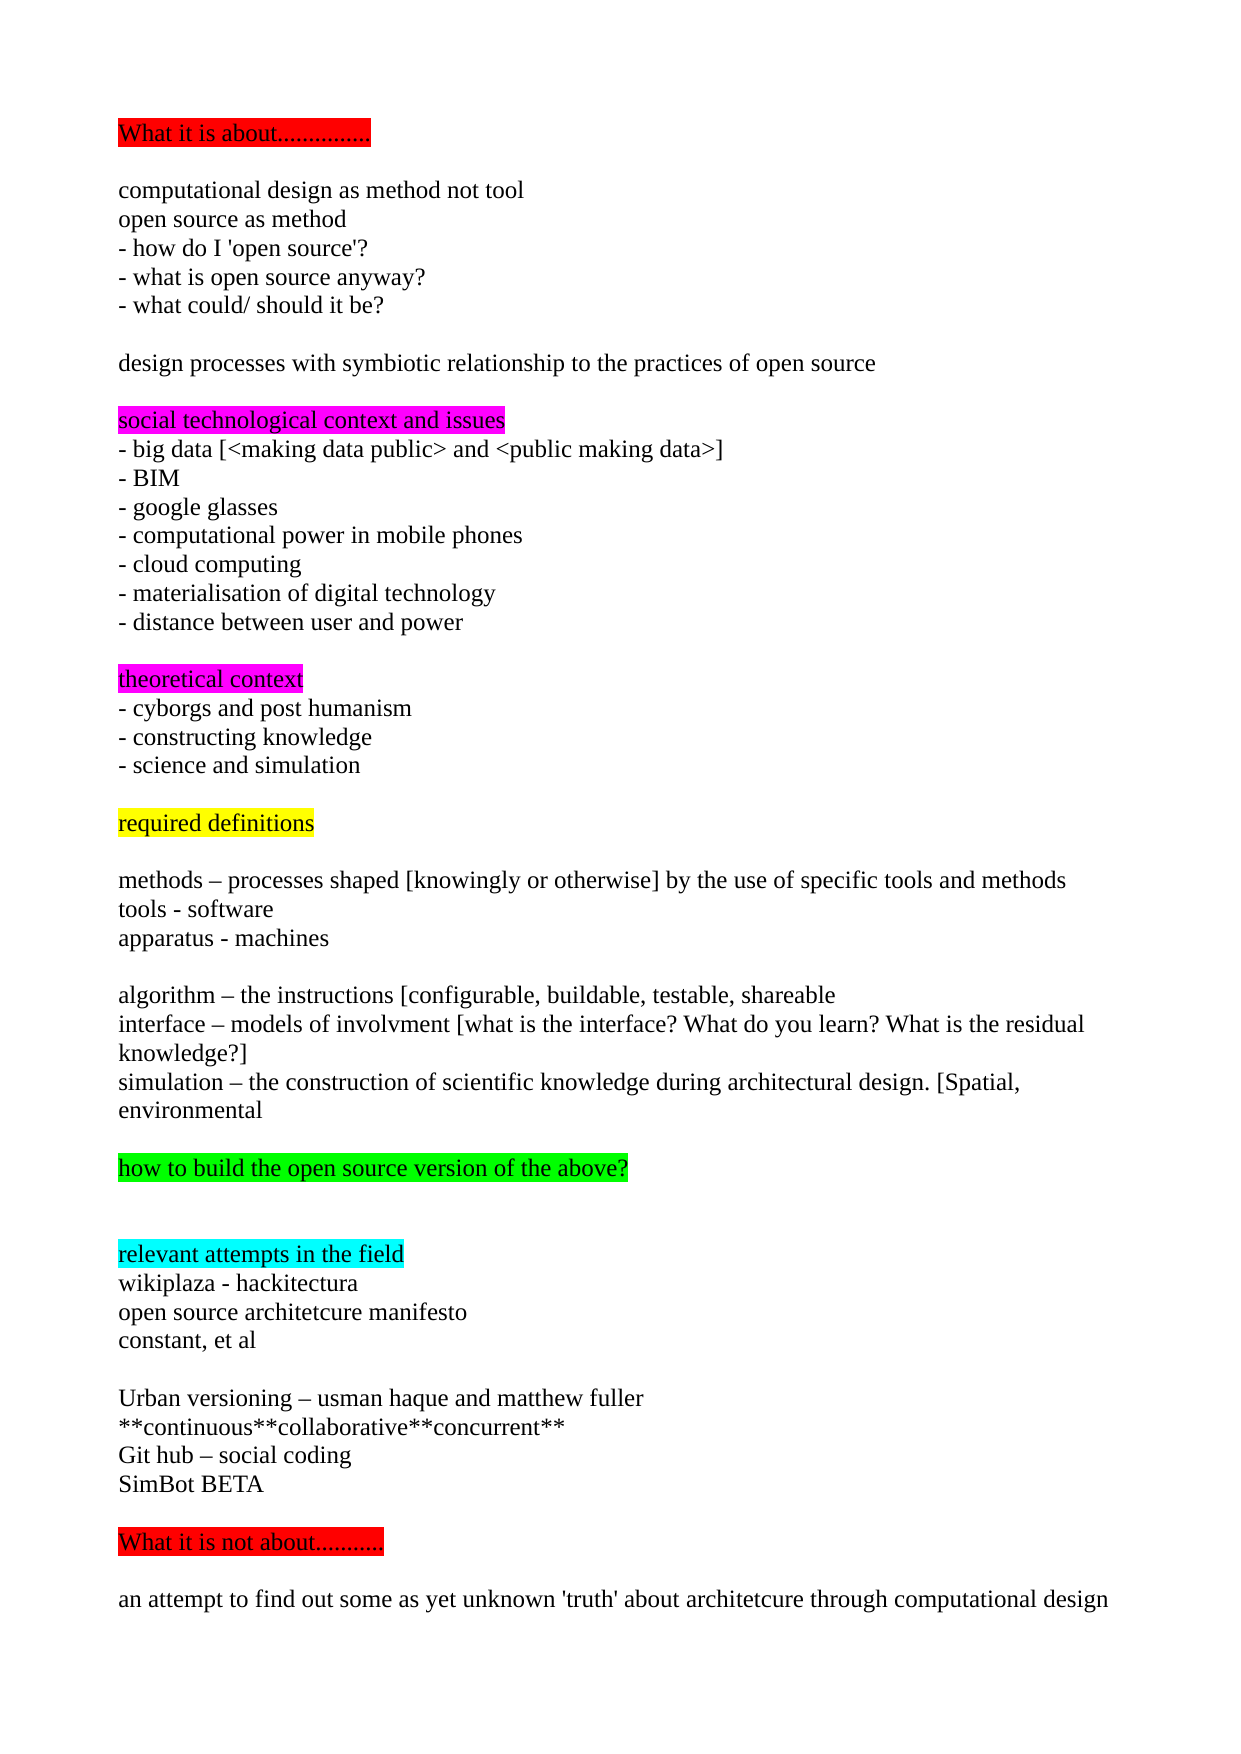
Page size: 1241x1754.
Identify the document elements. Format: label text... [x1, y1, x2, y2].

text - cloud computing [118, 549, 1122, 578]
text required definitions [118, 808, 1122, 837]
text an attempt to find out some as yet unknown 'truth' about architetcure through computational design [118, 1584, 1122, 1613]
text wikiplaza - hackitectura [118, 1268, 1122, 1297]
text interface – models of involvment [what is the interface? What do you learn? What is the residual knowledge?] [118, 1009, 1122, 1067]
text Git hub – social coding [118, 1441, 1122, 1469]
text open source as method [118, 204, 1122, 233]
text how to build the open source version of the above? [118, 1153, 1122, 1182]
text simulation – the construction of scientific knowledge during architectural design. [Spatial, environmental [118, 1067, 1122, 1124]
text social technological context and issues [118, 406, 1122, 434]
text **continuous**collaborative**concurrent** [118, 1412, 1122, 1441]
text SimBot BETA [118, 1469, 1122, 1498]
text - how do I 'open source'? [118, 233, 1122, 262]
text Urban versioning – usman haque and matthew fuller [118, 1383, 1122, 1412]
text open source architetcure manifesto [118, 1297, 1122, 1326]
text What it is about............... [118, 118, 1122, 147]
text relevant attempts in the field [118, 1239, 1122, 1268]
text - google glasses [118, 492, 1122, 521]
text - distance between user and power [118, 607, 1122, 636]
text What it is not about........... [118, 1527, 1122, 1556]
text theoretical context [118, 664, 1122, 693]
text - materialisation of digital technology [118, 578, 1122, 607]
text methods – processes shaped [knowingly or otherwise] by the use of specific tools and methods [118, 866, 1122, 894]
text computational design as method not tool [118, 176, 1122, 204]
text - what could/ should it be? [118, 291, 1122, 319]
text - cyborgs and post humanism [118, 693, 1122, 722]
text design processes with symbiotic relationship to the practices of open source [118, 348, 1122, 377]
text - what is open source anyway? [118, 262, 1122, 291]
text - constructing knowledge [118, 722, 1122, 751]
text apparatus - machines [118, 923, 1122, 952]
text - computational power in mobile phones [118, 521, 1122, 549]
text algorithm – the instructions [configurable, buildable, testable, shareable [118, 981, 1122, 1009]
text - BIM [118, 463, 1122, 492]
text - big data [<making data public> and <public making data>] [118, 434, 1122, 463]
text constant, et al [118, 1326, 1122, 1354]
text - science and simulation [118, 751, 1122, 779]
text tools - software [118, 894, 1122, 923]
